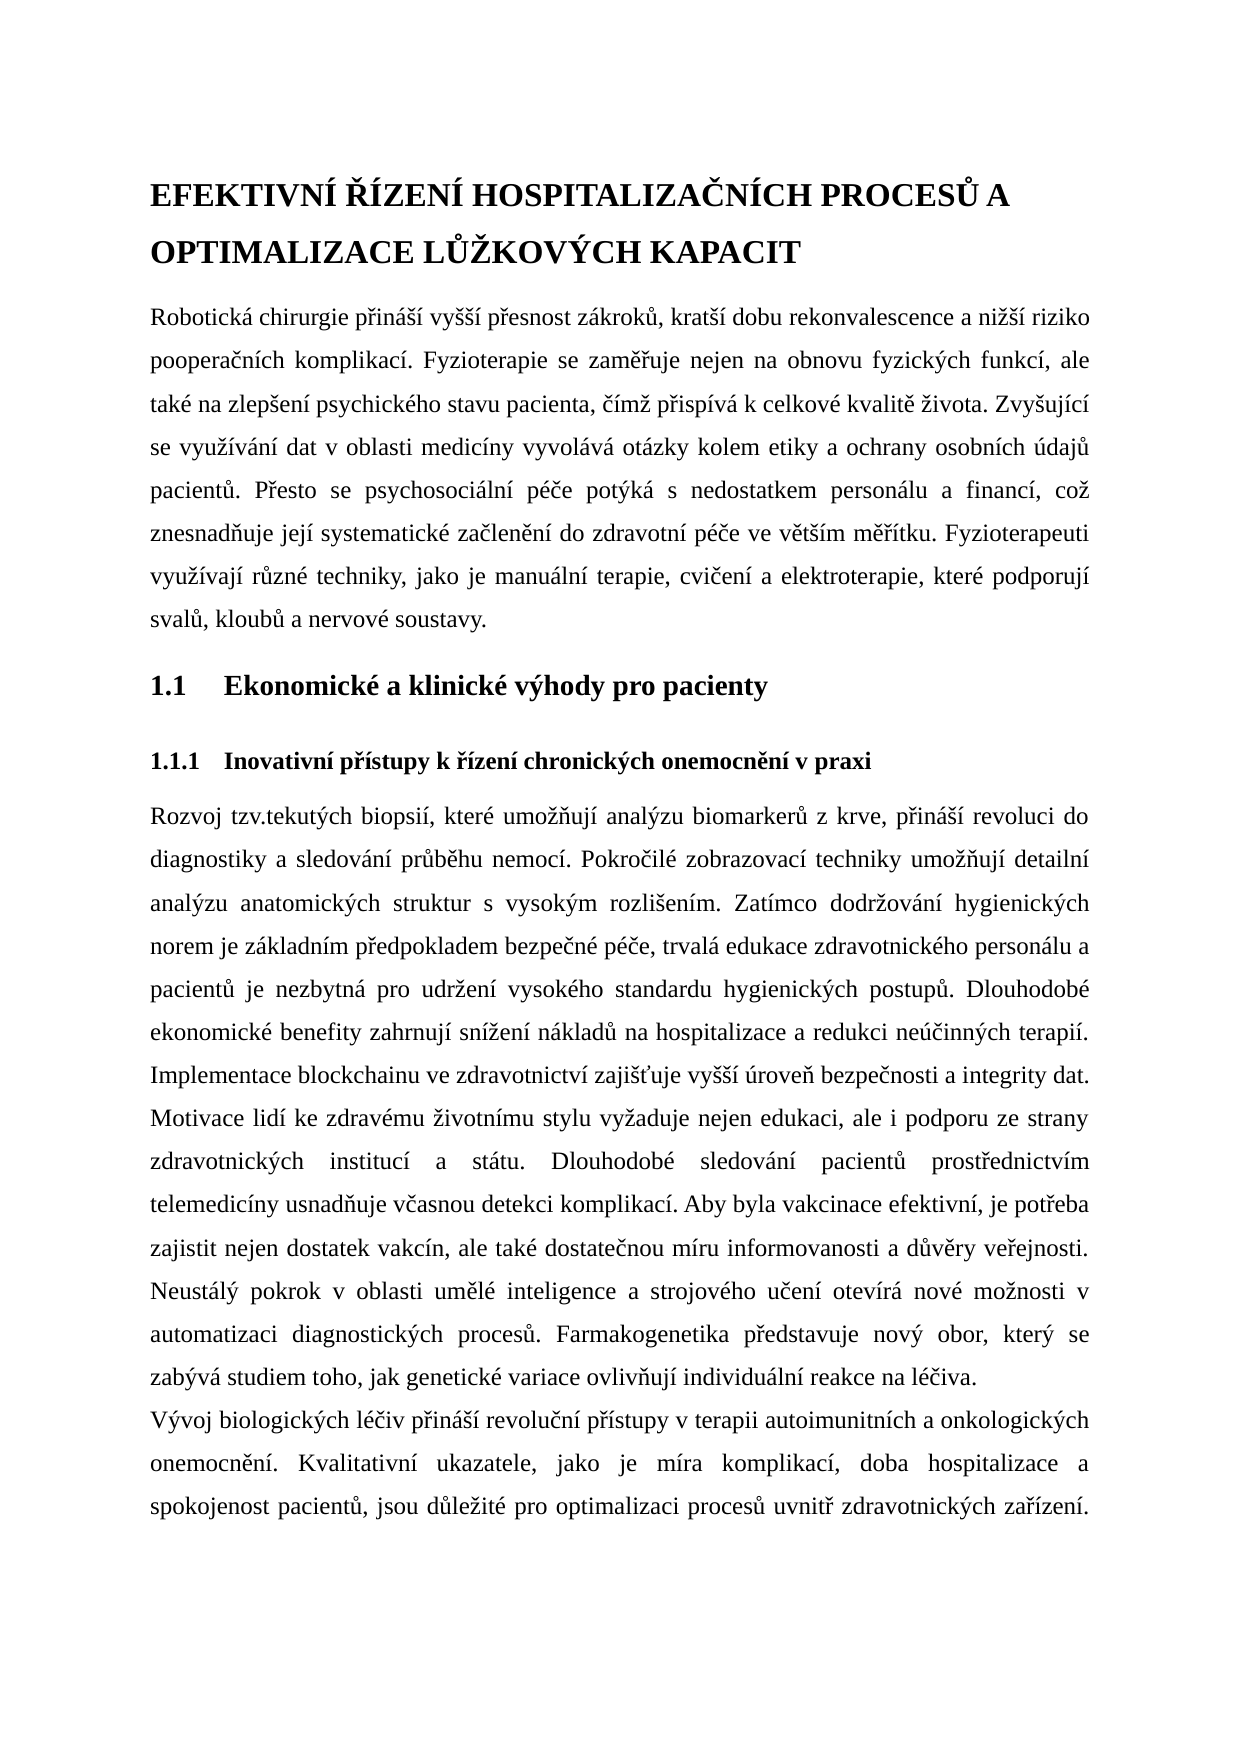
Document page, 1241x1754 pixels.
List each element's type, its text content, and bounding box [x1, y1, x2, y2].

text Rozvoj tzv.tekutých biopsií, které umožňují analýzu biomarkerů z krve, přináší revoluci do diagnostiky a sledování průběhu nemocí. Pokročilé zobrazovací techniky umožňují detailní analýzu anatomických struktur s vysokým rozlišením. Zatímco dodržování hygienických norem je základním předpokladem bezpečné péče, trvalá edukace zdravotnického personálu a pacientů je nezbytná pro udržení vysokého standardu hygienických postupů. Dlouhodobé ekonomické benefity zahrnují snížení nákladů na hospitalizace a redukci neúčinných terapií. Implementace blockchainu ve zdravotnictví zajišťuje vyšší úroveň bezpečnosti a integrity dat. [150, 801, 1090, 1089]
subtitle Ekonomické a klinické výhody pro pacienty [150, 668, 1090, 702]
text Vývoj biologických léčiv přináší revoluční přístupy v terapii autoimunitních a onkologických onemocnění. Kvalitativní ukazatele, jako je míra komplikací, doba hospitalizace a spokojenost pacientů, jsou důležité pro optimalizaci procesů uvnitř zdravotnických zařízení. [150, 1405, 1090, 1520]
text Robotická chirurgie přináší [150, 302, 423, 331]
text vyšší přesnost zákroků, kratší dobu rekonvalescence a nižší riziko pooperačních komplikací. Fyzioterapie se zaměřuje nejen na obnovu fyzických funkcí, ale také na zlepšení psychického stavu pacienta, čímž přispívá k celkové kvalitě života. Zvyšující se využívání dat v oblasti medicíny vyvolává otázky kolem etiky a ochrany osobních údajů pacientů. Přesto se psychosociální péče potýká s nedostatkem personálu a financí, což znesnadňuje její systematické začlenění do zdravotní péče ve větším měřítku. Fyzioterapeuti využívají různé techniky, jako je manuální terapie, cvičení a elektroterapie, které podporují svalů, kloubů a nervové soustavy. [150, 302, 1090, 633]
subtitle Inovativní přístupy k řízení chronických onemocnění v praxi [150, 746, 1090, 774]
text Motivace lidí ke zdravému životnímu stylu vyžaduje nejen edukaci, ale i podporu ze strany zdravotnických institucí a státu. Dlouhodobé sledování pacientů prostřednictvím telemedicíny usnadňuje včasnou detekci komplikací. Aby byla vakcinace efektivní, je potřeba zajistit nejen dostatek vakcín, ale také dostatečnou míru informovanosti a důvěry veřejnosti. Neustálý pokrok v oblasti umělé inteligence a strojového učení otevírá nové možnosti v automatizaci diagnostických procesů. Farmakogenetika představuje nový obor, který se zabývá studiem toho, jak genetické variace ovlivňují individuální reakce na léčiva. [150, 1103, 1090, 1391]
subtitle Efektivní řízení hospitalizačních procesů a optimalizace lůžkových kapacit [150, 175, 1090, 271]
